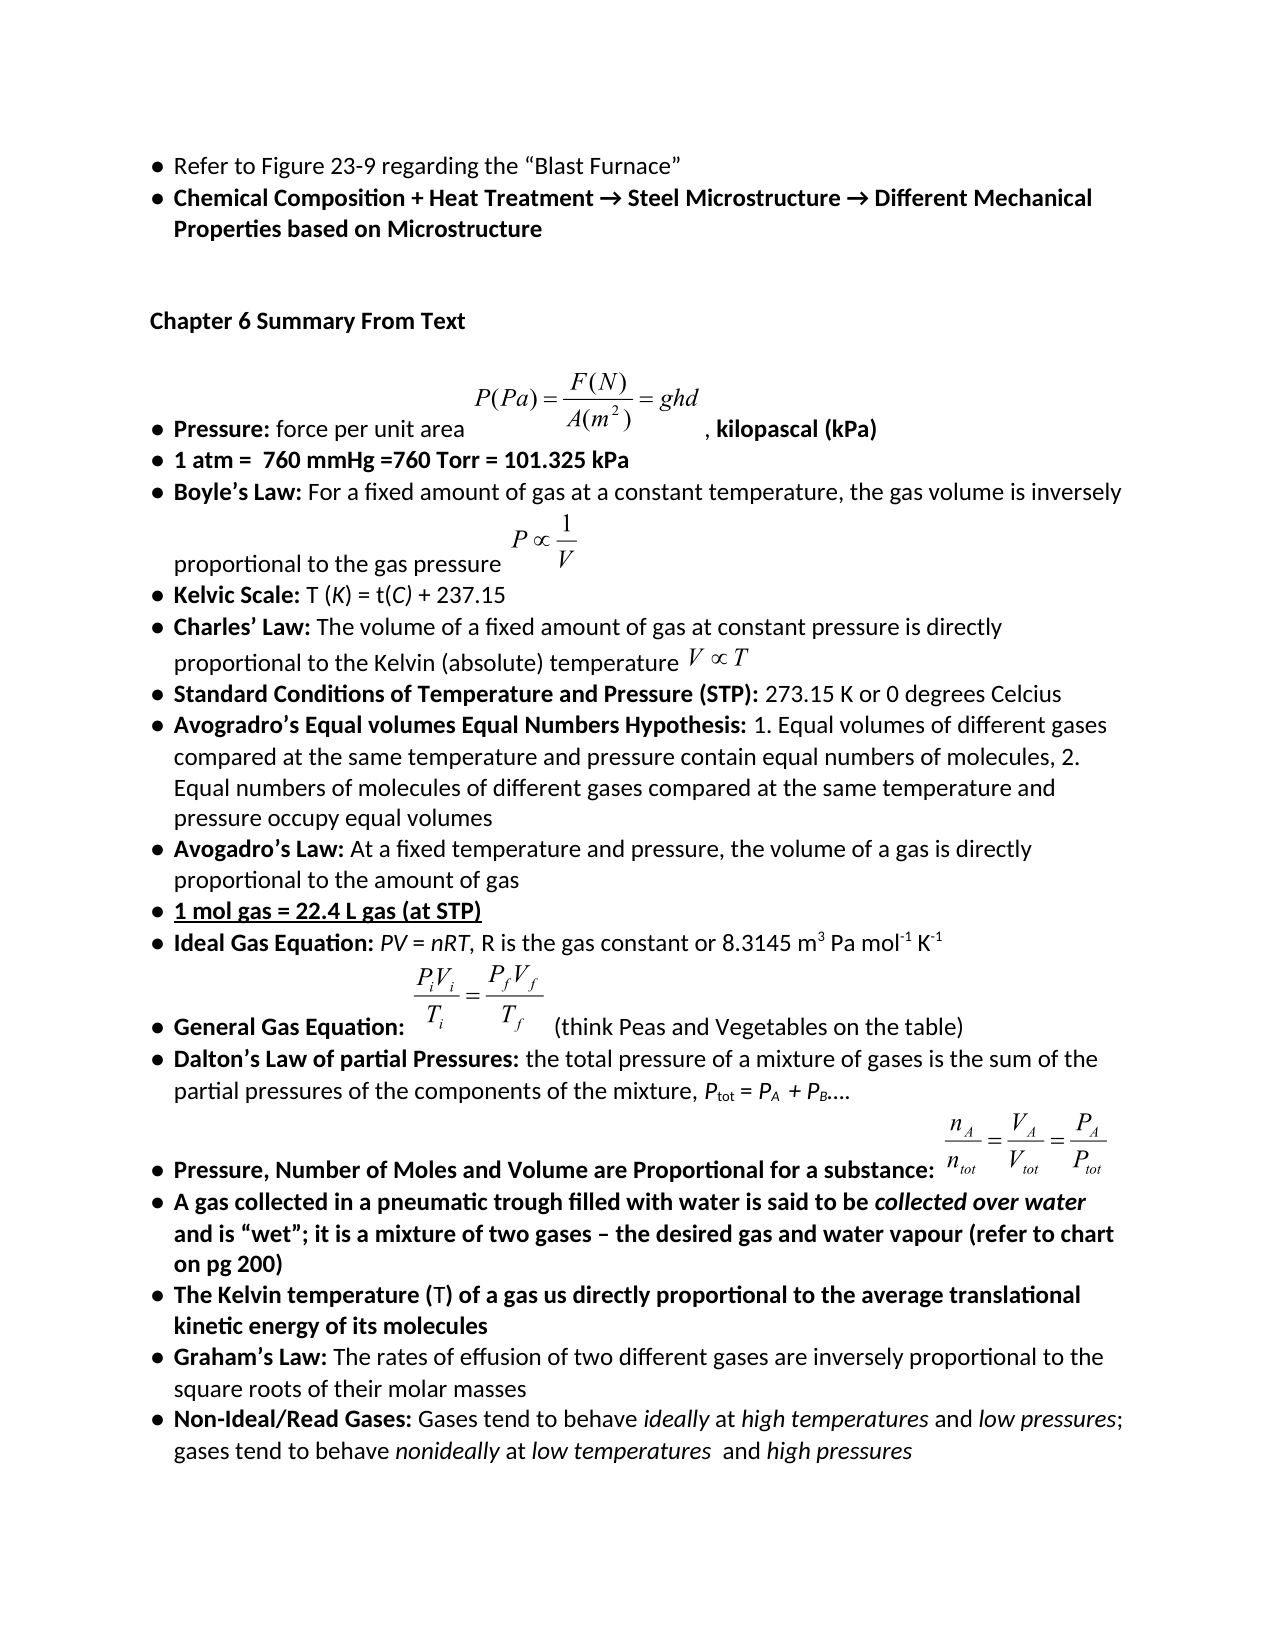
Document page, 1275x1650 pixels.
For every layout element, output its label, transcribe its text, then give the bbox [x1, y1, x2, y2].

list The Kelvin temperature (T) of a gas us directly proportional to the average translational kinetic energy of its molecules [150, 1279, 1125, 1341]
list Graham’s Law: The rates of effusion of two different gases are inversely proportional to the square roots of their molar masses [150, 1341, 1125, 1403]
list Standard Conditions of Temperature and Pressure (STP): 273.15 K or 0 degrees Celcius [150, 678, 1125, 709]
list Dalton’s Law of partial Pressures: the total pressure of a mixture of gases is the sum of the partial pressures of the components of the mixture, Ptot = PA + PB…. [150, 1043, 1125, 1106]
list General Gas Equation: (think Peas and Vegetables on the table) [150, 959, 1125, 1043]
list 1 mol gas = 22.4 L gas (at STP) [150, 895, 1125, 927]
picture [941, 1105, 1112, 1179]
picture [470, 366, 704, 437]
list A gas collected in a pneumatic trough filled with water is said to be collected over water and is “wet”; it is a mixture of two gases – the desired gas and water vapour (refer to chart on pg 200) [150, 1186, 1125, 1279]
list Boyle’s Law: For a fixed amount of gas at a constant temperature, the gas volume is inversely proportional to the gas pressure [150, 476, 1125, 579]
picture [685, 642, 754, 672]
list Pressure: force per unit area , kilopascal (kPa) [150, 366, 1125, 444]
list Avogradro’s Equal volumes Equal Numbers Hypothesis: 1. Equal volumes of different gases compared at the same temperature and pressure contain equal numbers of molecules, 2. Equal numbers of molecules of different gases compared at the same temperature and pressure occupy equal volumes [150, 709, 1125, 833]
list Ideal Gas Equation: PV = nRT, R is the gas constant or 8.3145 m3 Pa mol-1 K-1 [150, 927, 1125, 959]
list Kelvic Scale: T (K) = t(C) + 237.15 [150, 579, 1125, 611]
list Charles’ Law: The volume of a fixed amount of gas at constant pressure is directly proportional to the Kelvin (absolute) temperature [150, 611, 1125, 678]
list Pressure, Number of Moles and Volume are Proportional for a substance: [150, 1106, 1125, 1186]
list Avogadro’s Law: At a fixed temperature and pressure, the volume of a gas is directly proportional to the amount of gas [150, 833, 1125, 895]
picture [410, 958, 548, 1036]
list 1 atm = 760 mmHg =760 Torr = 101.325 kPa [150, 444, 1125, 476]
list Chemical Composition + Heat Treatment → Steel Microstructure → Different Mechanical Properties based on Microstructure [150, 182, 1125, 244]
picture [507, 508, 580, 573]
text Chapter 6 Summary From Text [150, 305, 1125, 336]
list Refer to Figure 23-9 regarding the “Blast Furnace” [150, 150, 1125, 182]
list Non-Ideal/Read Gases: Gases tend to behave ideally at high temperatures and low pressures; gases tend to behave nonideally at low temperatures and high pressures [150, 1403, 1125, 1466]
